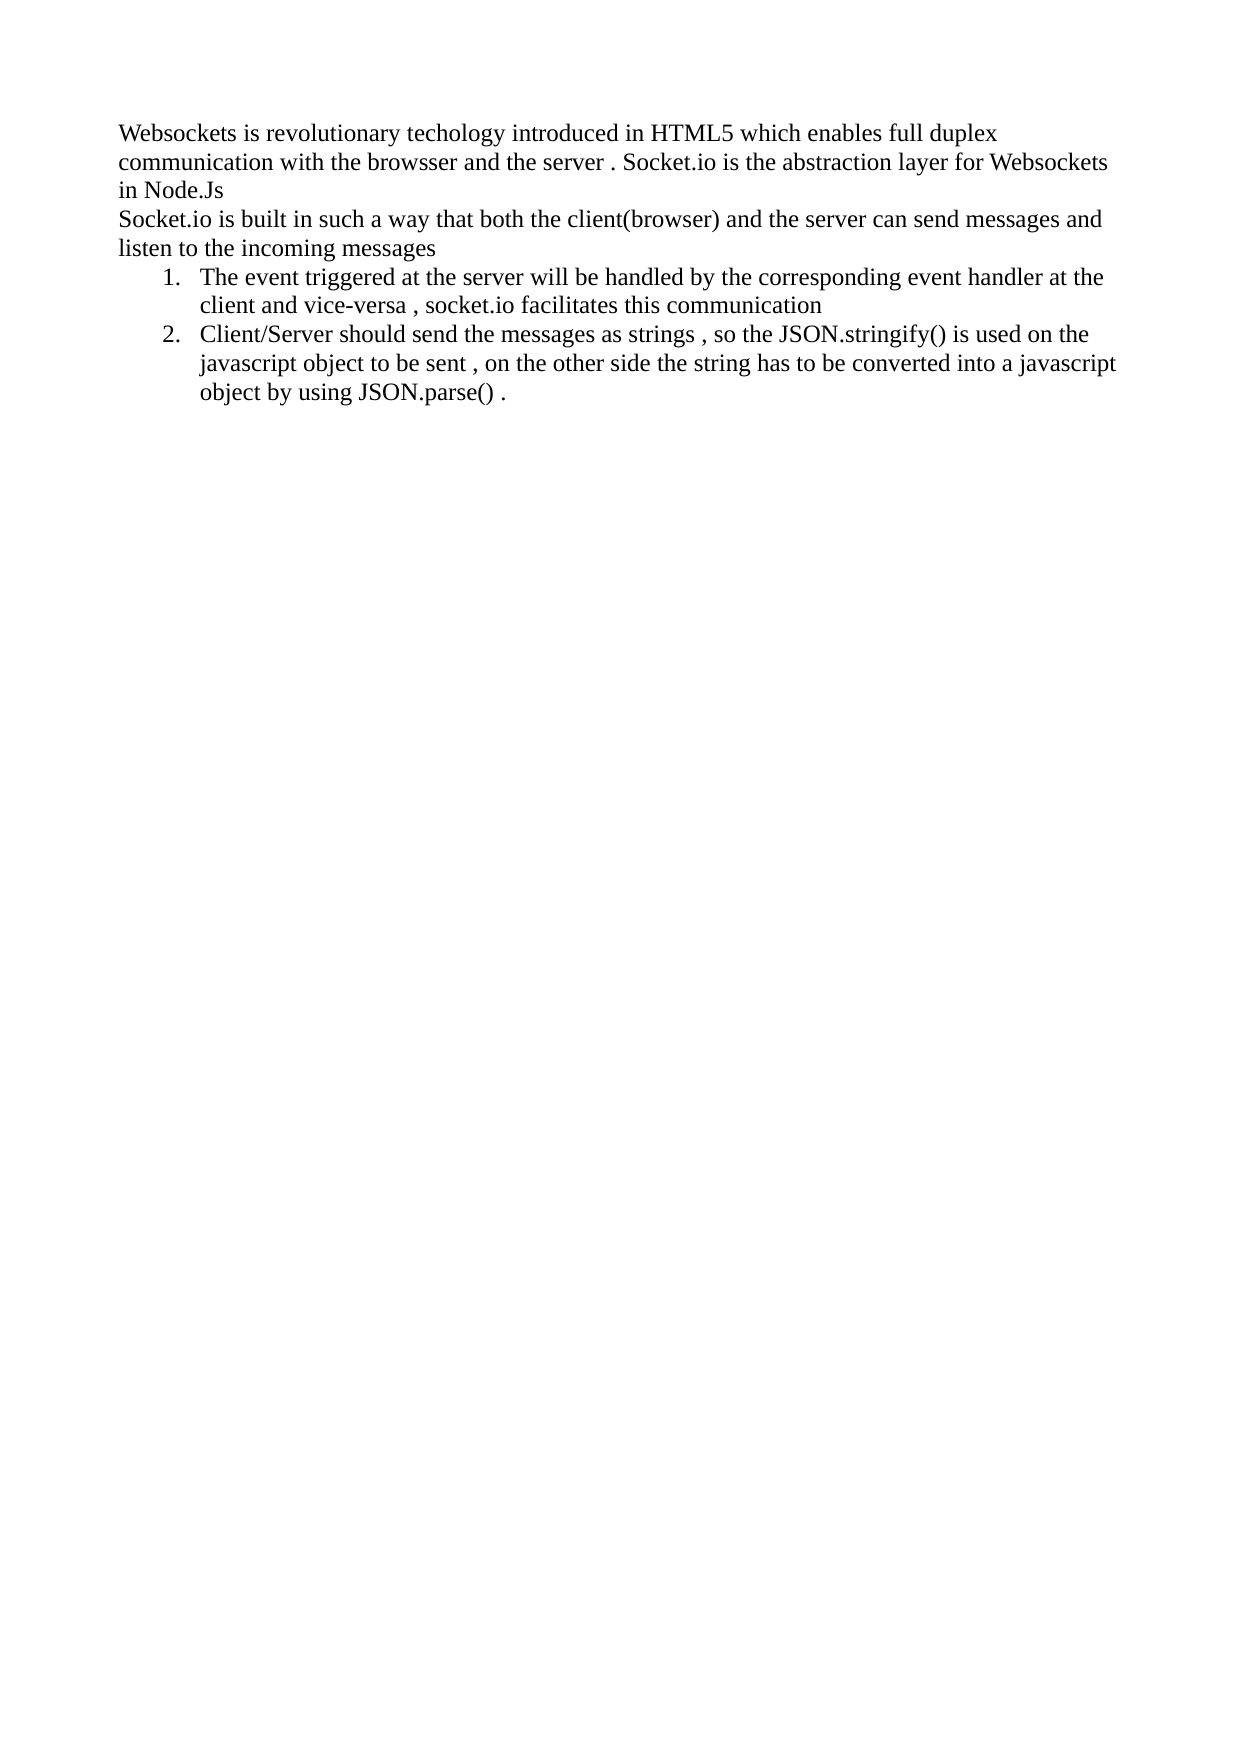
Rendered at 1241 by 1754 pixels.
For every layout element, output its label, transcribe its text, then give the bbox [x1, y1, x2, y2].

list Client/Server should send the messages as strings , so the JSON.stringify() is used on the javascript object to be sent , on the other side the string has to be converted into a javascript object by using JSON.parse() . [162, 319, 1122, 406]
text Websockets is revolutionary techology introduced in HTML5 which enables full duplex communication with the browsser and the server . Socket.io is the abstraction layer for Websockets in Node.Js [118, 118, 1122, 204]
list The event triggered at the server will be handled by the corresponding event handler at the client and vice-versa , socket.io facilitates this communication [162, 262, 1122, 319]
text Socket.io is built in such a way that both the client(browser) and the server can send messages and listen to the incoming messages [118, 204, 1122, 262]
